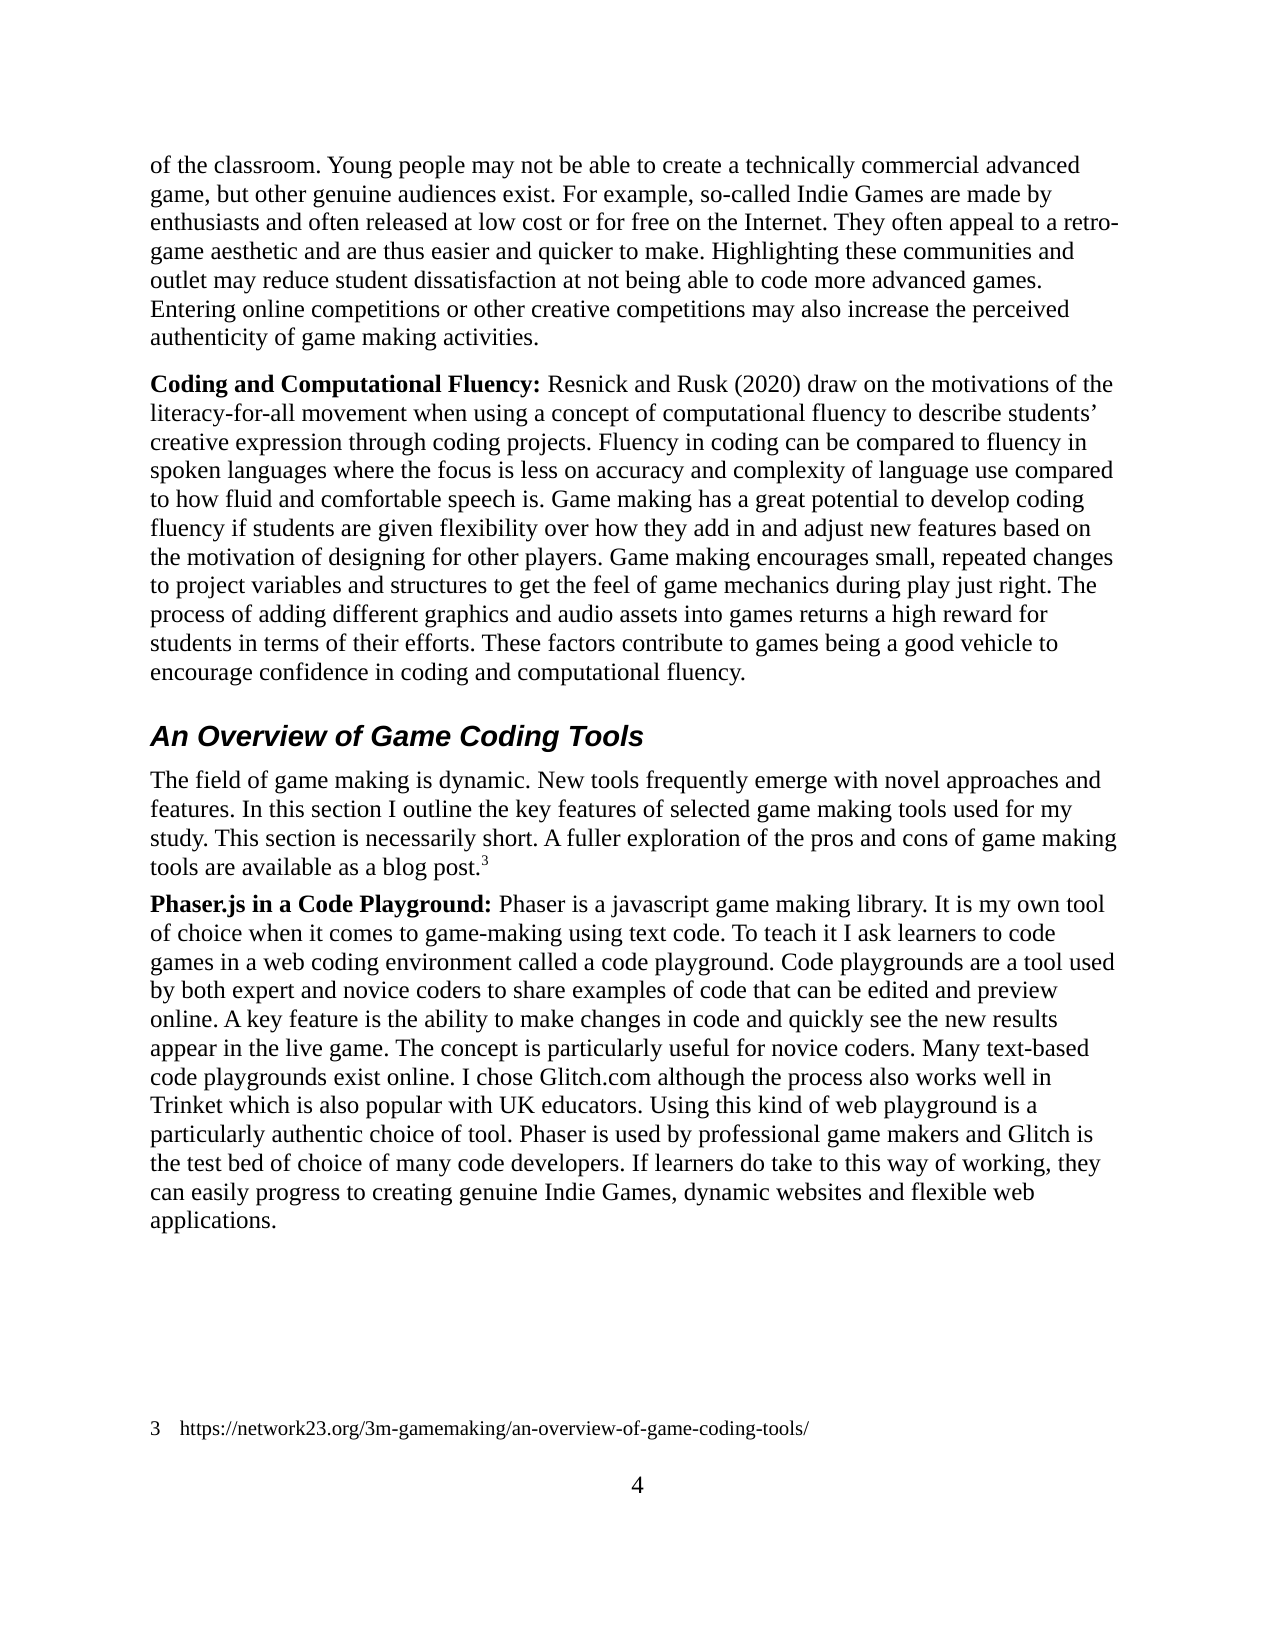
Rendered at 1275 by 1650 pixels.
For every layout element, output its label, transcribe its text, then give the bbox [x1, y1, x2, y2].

text Coding and Computational Fluency: Resnick and Rusk (2020) draw on the motivations of the literacy-for-all movement when using a concept of computational fluency to describe students’ creative expression through coding projects. Fluency in coding can be compared to fluency in spoken languages where the focus is less on accuracy and complexity of language use compared to how fluid and comfortable speech is. Game making has a great potential to develop coding fluency if students are given flexibility over how they add in and adjust new features based on the motivation of designing for other players. Game making encourages small, repeated changes to project variables and structures to get the feel of game mechanics during play just right. The process of adding different graphics and audio assets into games returns a high reward for students in terms of their efforts. These factors contribute to games being a good vehicle to encourage confidence in coding and computational fluency. [150, 369, 1125, 685]
text The field of game making is dynamic. New tools frequently emerge with novel approaches and features. In this section I outline the key features of selected game making tools used for my study. This section is necessarily short. A fuller exploration of the pros and cons of game making tools are available as a blog post. [150, 765, 1125, 880]
text https://network23.org/3m-gamemaking/an-overview-of-game-coding-tools/ [150, 1416, 1125, 1440]
text Phaser.js in a Code Playground: Phaser is a javascript game making library. It is my own tool of choice when it comes to game-making using text code. To teach it I ask learners to code games in a web coding environment called a code playground. Code playgrounds are a tool used by both expert and novice coders to share examples of code that can be edited and preview online. A key feature is the ability to make changes in code and quickly see the new results appear in the live game. The concept is particularly useful for novice coders. Many text-based code playgrounds exist online. I chose Glitch.com although the process also works well in Trinket which is also popular with UK educators. Using this kind of web playground is a particularly authentic choice of tool. Phaser is used by professional game makers and Glitch is the test bed of choice of many code developers. If learners do take to this way of working, they can easily progress to creating genuine Indie Games, dynamic websites and flexible web applications. [150, 889, 1125, 1234]
subtitle An Overview of Game Coding Tools [150, 719, 1125, 753]
text of the classroom. Young people may not be able to create a technically commercial advanced game, but other genuine audiences exist. For example, so-called Indie Games are made by enthusiasts and often released at low cost or for free on the Internet. They often appeal to a retro-game aesthetic and are thus easier and quicker to make. Highlighting these communities and outlet may reduce student dissatisfaction at not being able to code more advanced games. Entering online competitions or other creative competitions may also increase the perceived authenticity of game making activities. [150, 150, 1125, 351]
